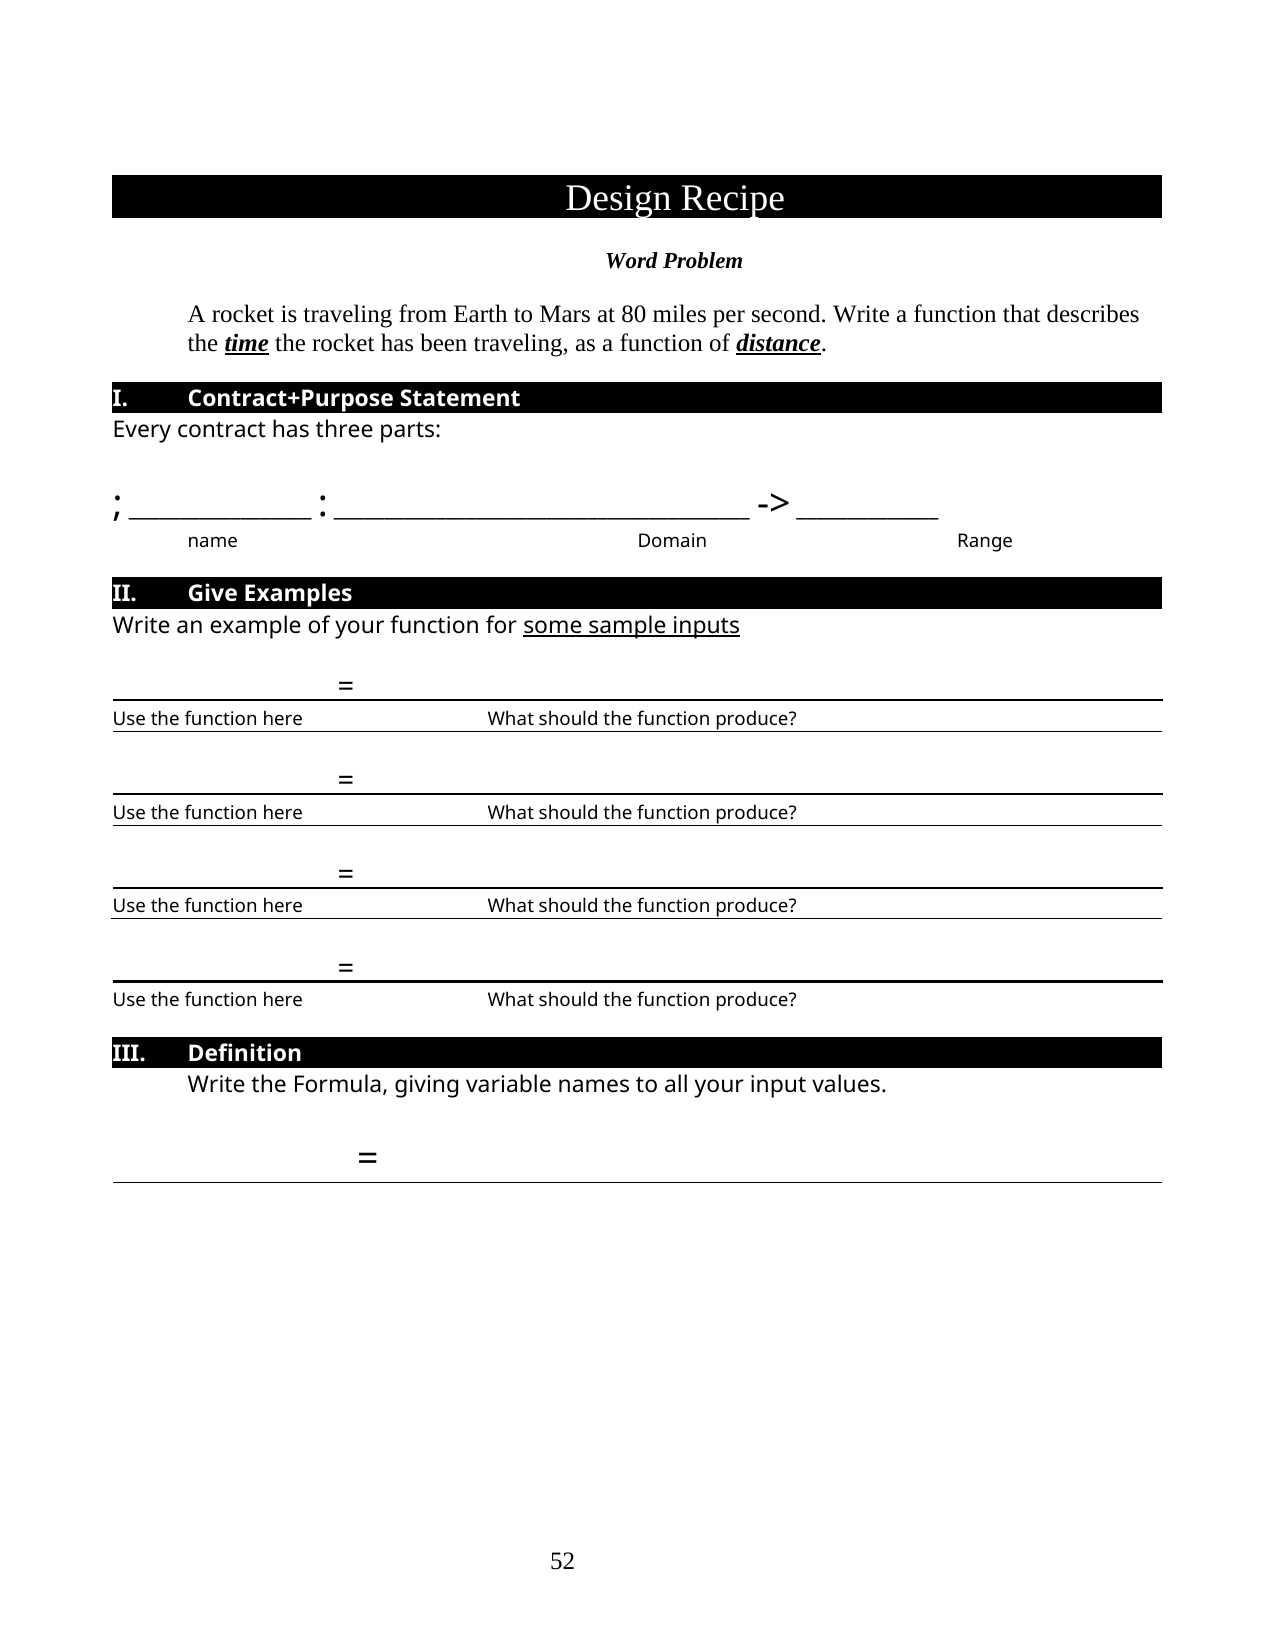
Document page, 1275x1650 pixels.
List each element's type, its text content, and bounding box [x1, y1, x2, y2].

text = [112, 853, 1162, 887]
subtitle Definition [112, 1037, 1162, 1068]
list Write the Formula, giving variable names to all your input values. [150, 1068, 1162, 1100]
subtitle Give Examples [112, 577, 1162, 609]
text [112, 700, 1162, 705]
text Use the function here What should the function produce? [112, 799, 1162, 824]
text A rocket is traveling from Earth to Mars at 80 miles per second. Write a function that describes the time the rocket has been traveling, as a function of distance. [187, 299, 1162, 357]
text Use the function here What should the function produce? [112, 893, 1162, 918]
text [112, 981, 1162, 987]
text ; __________________ : _________________________________________ -> ______________ [112, 476, 1162, 527]
text Use the function here What should the function produce? [112, 705, 1162, 731]
text Every contract has three parts: [112, 413, 1162, 444]
text Word Problem [187, 247, 1162, 273]
text = [112, 665, 1162, 699]
text = [112, 759, 1162, 793]
text [112, 794, 1162, 799]
text Write an example of your function for some sample inputs [112, 609, 1162, 640]
text [112, 888, 1162, 893]
subtitle Contract+Purpose Statement [112, 382, 1162, 413]
text name Domain Range [112, 527, 1162, 552]
text = [112, 1131, 1162, 1182]
subtitle Design Recipe [112, 175, 1162, 218]
text Use the function here What should the function produce? [112, 987, 1162, 1012]
text = [112, 947, 1162, 980]
